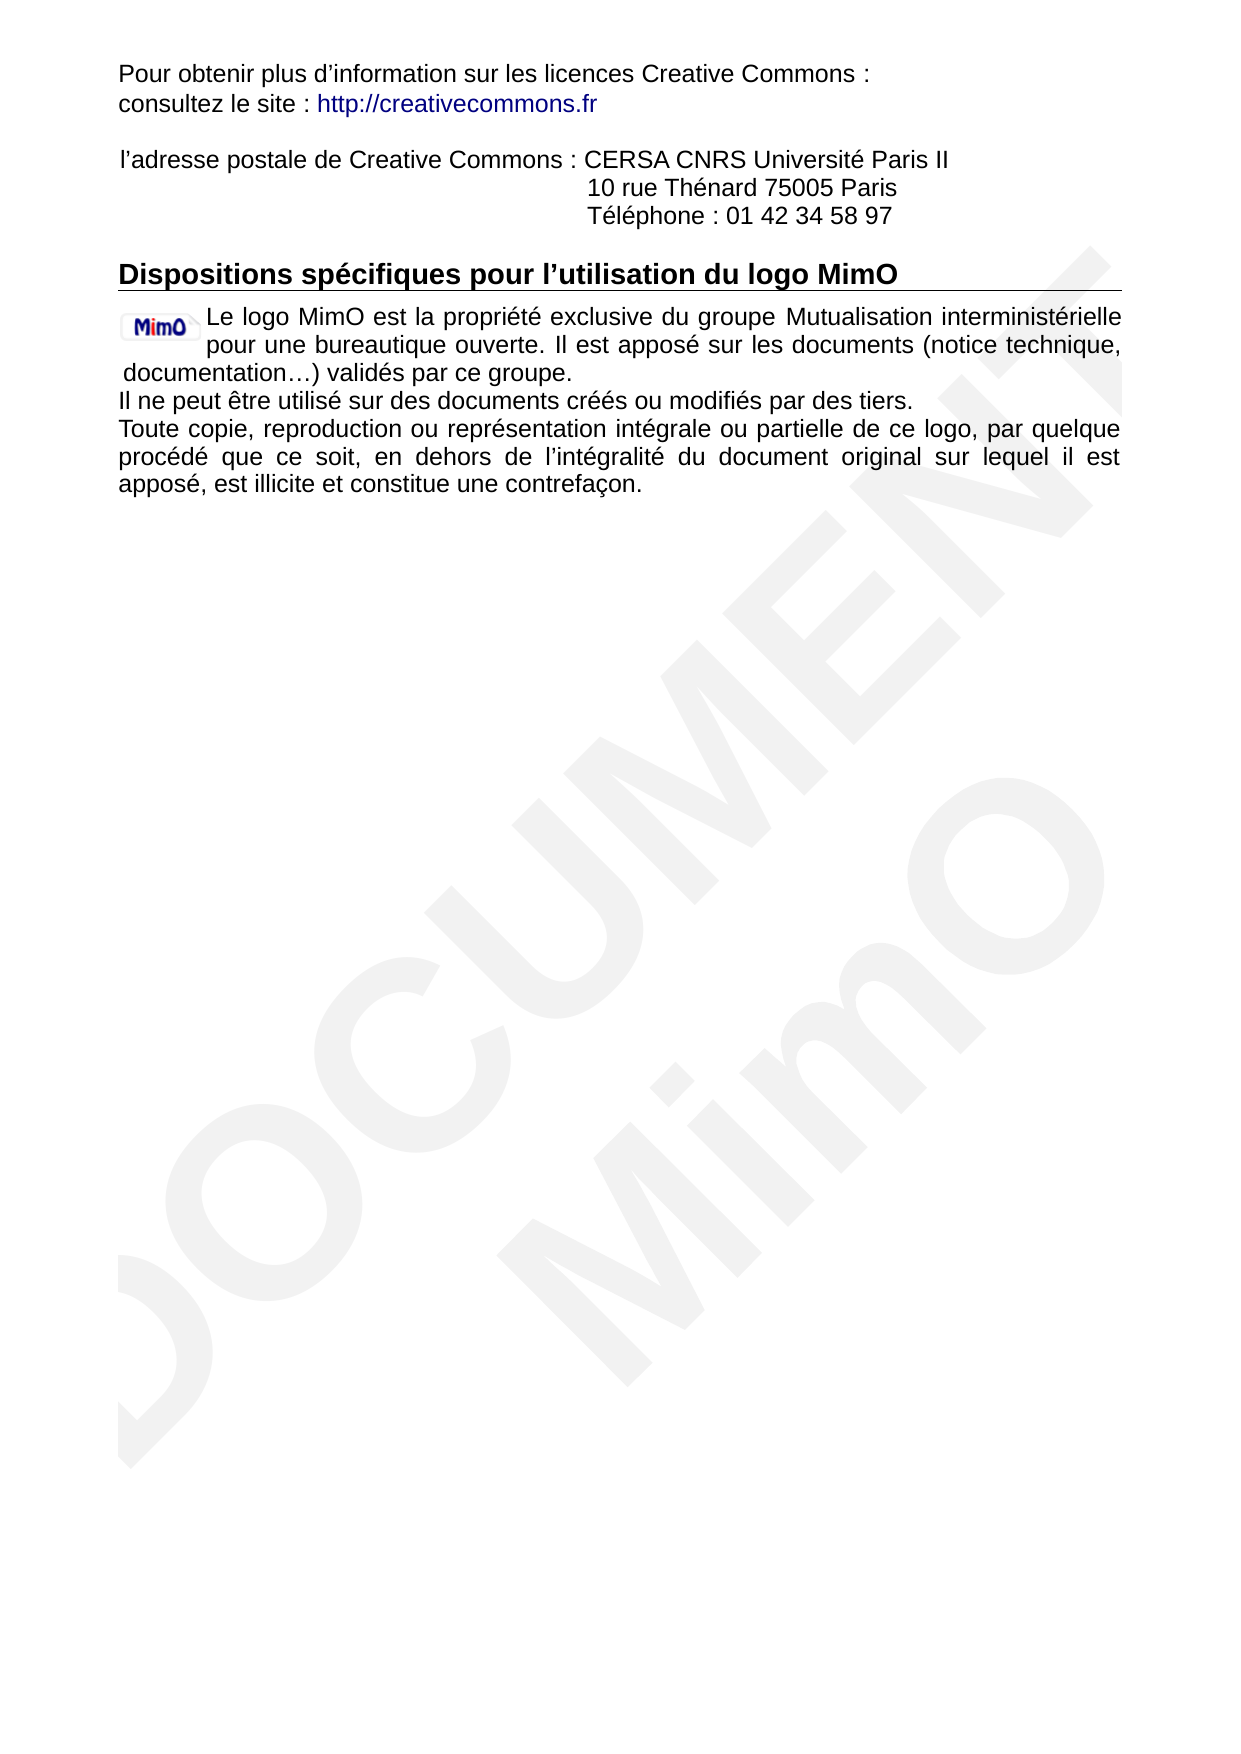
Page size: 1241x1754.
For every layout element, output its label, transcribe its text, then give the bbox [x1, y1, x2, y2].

text l’adresse postale de Creative Commons : CERSA CNRS Université Paris II 10 rue Thénard 75005 Paris Téléphone : 01 42 34 58 97 [120, 146, 1122, 230]
text Le logo MimO est la propriété exclusive du groupe Mutualisation interministérielle pour une bureautique ouverte. Il est apposé sur les documents (notice technique, documentation…) validés par ce groupe. [123, 303, 1122, 387]
text consultez le site : http://creativecommons.fr [118, 88, 1122, 118]
text Dispositions spécifiques pour l’utilisation du logo MimO [118, 258, 1122, 290]
text Il ne peut être utilisé sur des documents créés ou modifiés par des tiers. [118, 387, 1122, 414]
text Pour obtenir plus d’information sur les licences Creative Commons : [118, 59, 1122, 88]
picture [120, 313, 202, 341]
text Toute copie, reproduction ou représentation intégrale ou partielle de ce logo, par quelque procédé que ce soit, en dehors de l’intégralité du document original sur lequel il est apposé, est illicite et constitue une contrefaçon. [118, 414, 1122, 498]
